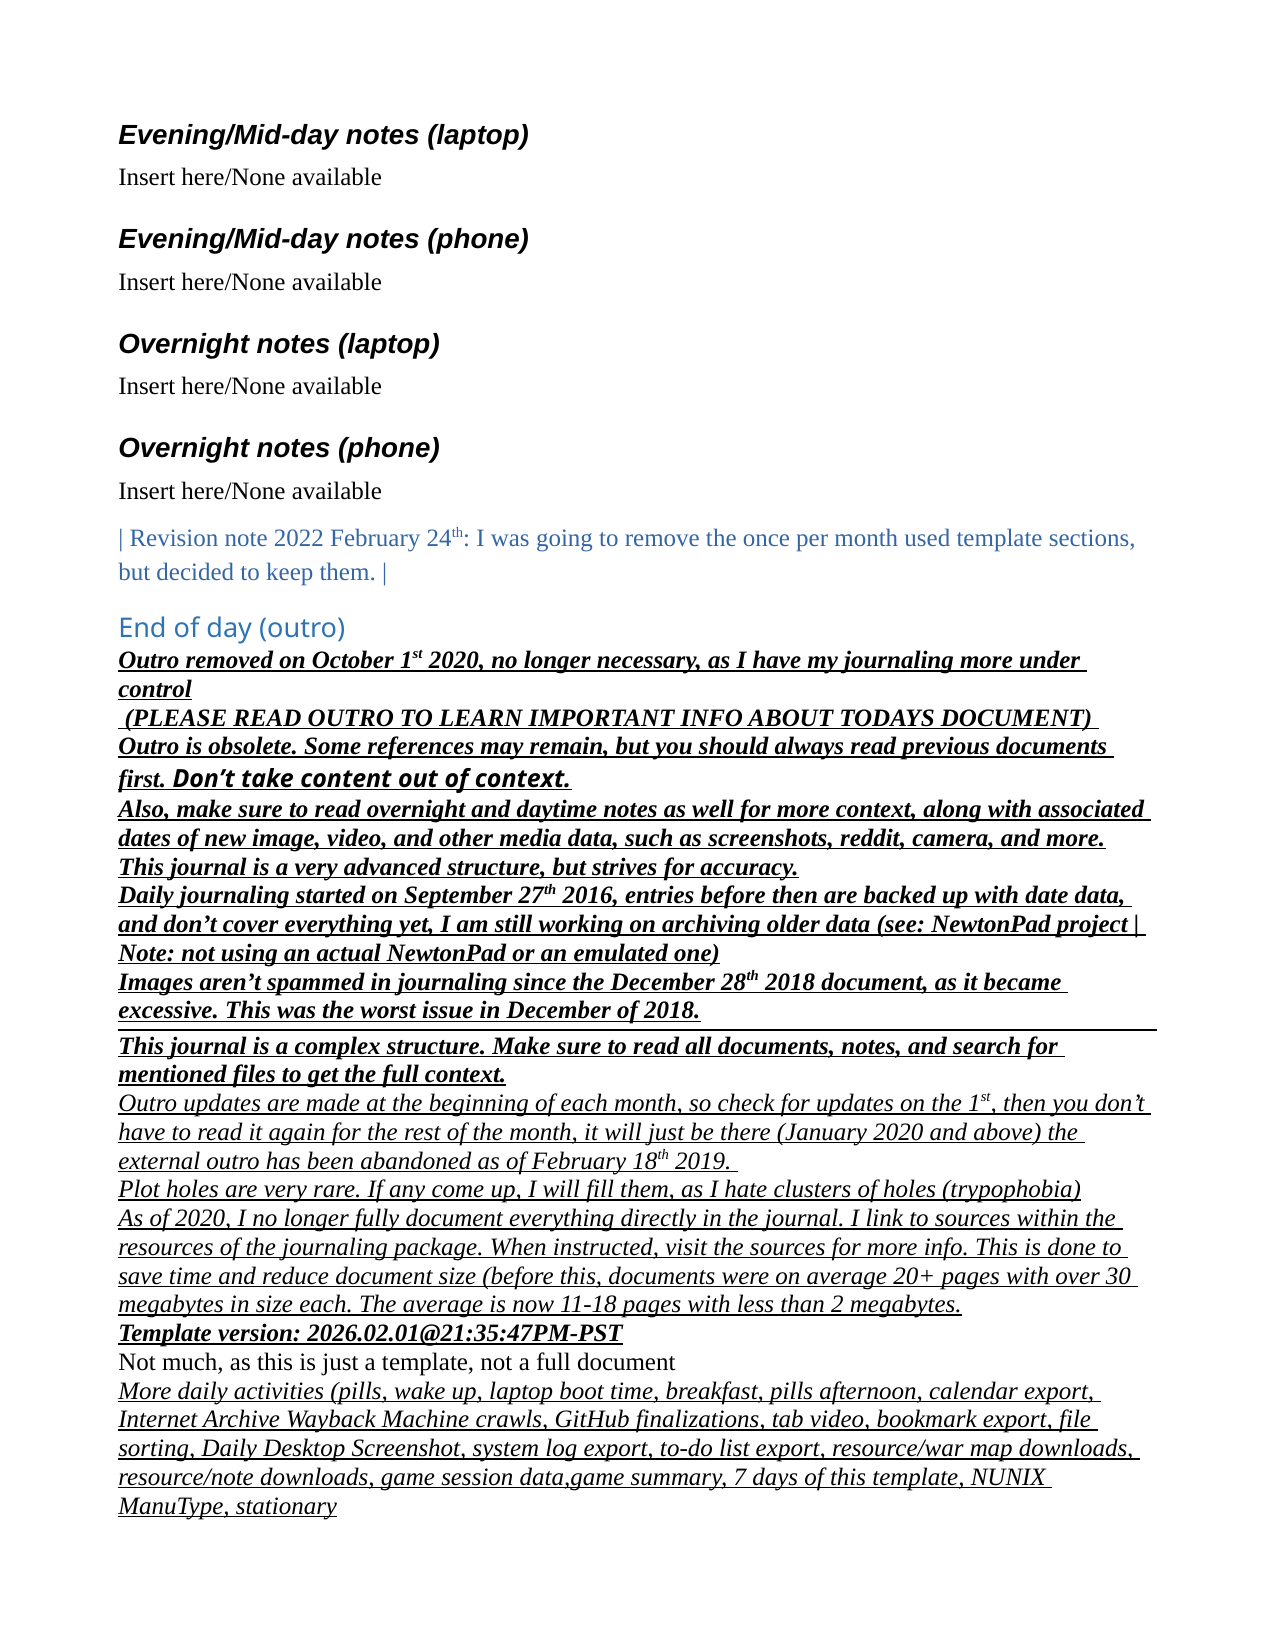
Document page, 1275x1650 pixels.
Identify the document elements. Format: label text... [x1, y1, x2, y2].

subtitle End of day (outro) [118, 608, 1157, 645]
subtitle Overnight notes (laptop) [118, 327, 1157, 359]
text This journal is a very advanced structure, but strives for accuracy. [118, 852, 1157, 881]
text Plot holes are very rare. If any come up, I will fill them, as I hate clusters of holes (trypophobia) [118, 1174, 1157, 1203]
text Outro updates are made at the beginning of each month, so check for updates on the 1st, then you don’t have to read it again for the rest of the month, it will just be there (January 2020 and above) the external outro has been abandoned as of February 18th 2019. [118, 1088, 1157, 1174]
text Insert here/None available [118, 476, 1157, 505]
subtitle Overnight notes (phone) [118, 432, 1157, 463]
text Outro removed on October 1st 2020, no longer necessary, as I have my journaling more under control [118, 645, 1157, 703]
text This journal is a complex structure. Make sure to read all documents, notes, and search for mentioned files to get the full context. [118, 1031, 1157, 1088]
subtitle Evening/Mid-day notes (laptop) [118, 118, 1157, 150]
text Template version: 2026.02.01@21:35:47PM-PST [118, 1318, 1157, 1347]
text Insert here/None available [118, 267, 1157, 296]
subtitle Evening/Mid-day notes (phone) [118, 223, 1157, 254]
text Also, make sure to read overnight and daytime notes as well for more context, along with associated dates of new image, video, and other media data, such as screenshots, reddit, camera, and more. [118, 794, 1157, 852]
text Daily journaling started on September 27th 2016, entries before then are backed up with date data, and don’t cover everything yet, I am still working on archiving older data (see: NewtonPad project | Note: not using an actual NewtonPad or an emulated one) [118, 881, 1157, 967]
text As of 2020, I no longer fully document everything directly in the journal. I link to sources within the resources of the journaling package. When instructed, visit the sources for more info. This is done to save time and reduce document size (before this, documents were on average 20+ pages with over 30 megabytes in size each. The average is now 11-18 pages with less than 2 megabytes. [118, 1203, 1157, 1318]
text (PLEASE READ OUTRO TO LEARN IMPORTANT INFO ABOUT TODAYS DOCUMENT) Outro is obsolete. Some references may remain, but you should always read previous documents first. Don’t take content out of context. [118, 703, 1157, 794]
text Not much, as this is just a template, not a full document [118, 1347, 1157, 1376]
text Insert here/None available [118, 162, 1157, 191]
text More daily activities (pills, wake up, laptop boot time, breakfast, pills afternoon, calendar export, Internet Archive Wayback Machine crawls, GitHub finalizations, tab video, bookmark export, file sorting, Daily Desktop Screenshot, system log export, to-do list export, resource/war map downloads, resource/note downloads, game session data,game summary, 7 days of this template, NUNIX ManuType, stationary [118, 1376, 1157, 1519]
text | Revision note 2022 February 24th: I was going to remove the once per month used template sections, but decided to keep them. | [118, 523, 1157, 585]
text Insert here/None available [118, 371, 1157, 400]
text Images aren’t spammed in journaling since the December 28th 2018 document, as it became excessive. This was the worst issue in December of 2018. [118, 967, 1157, 1029]
